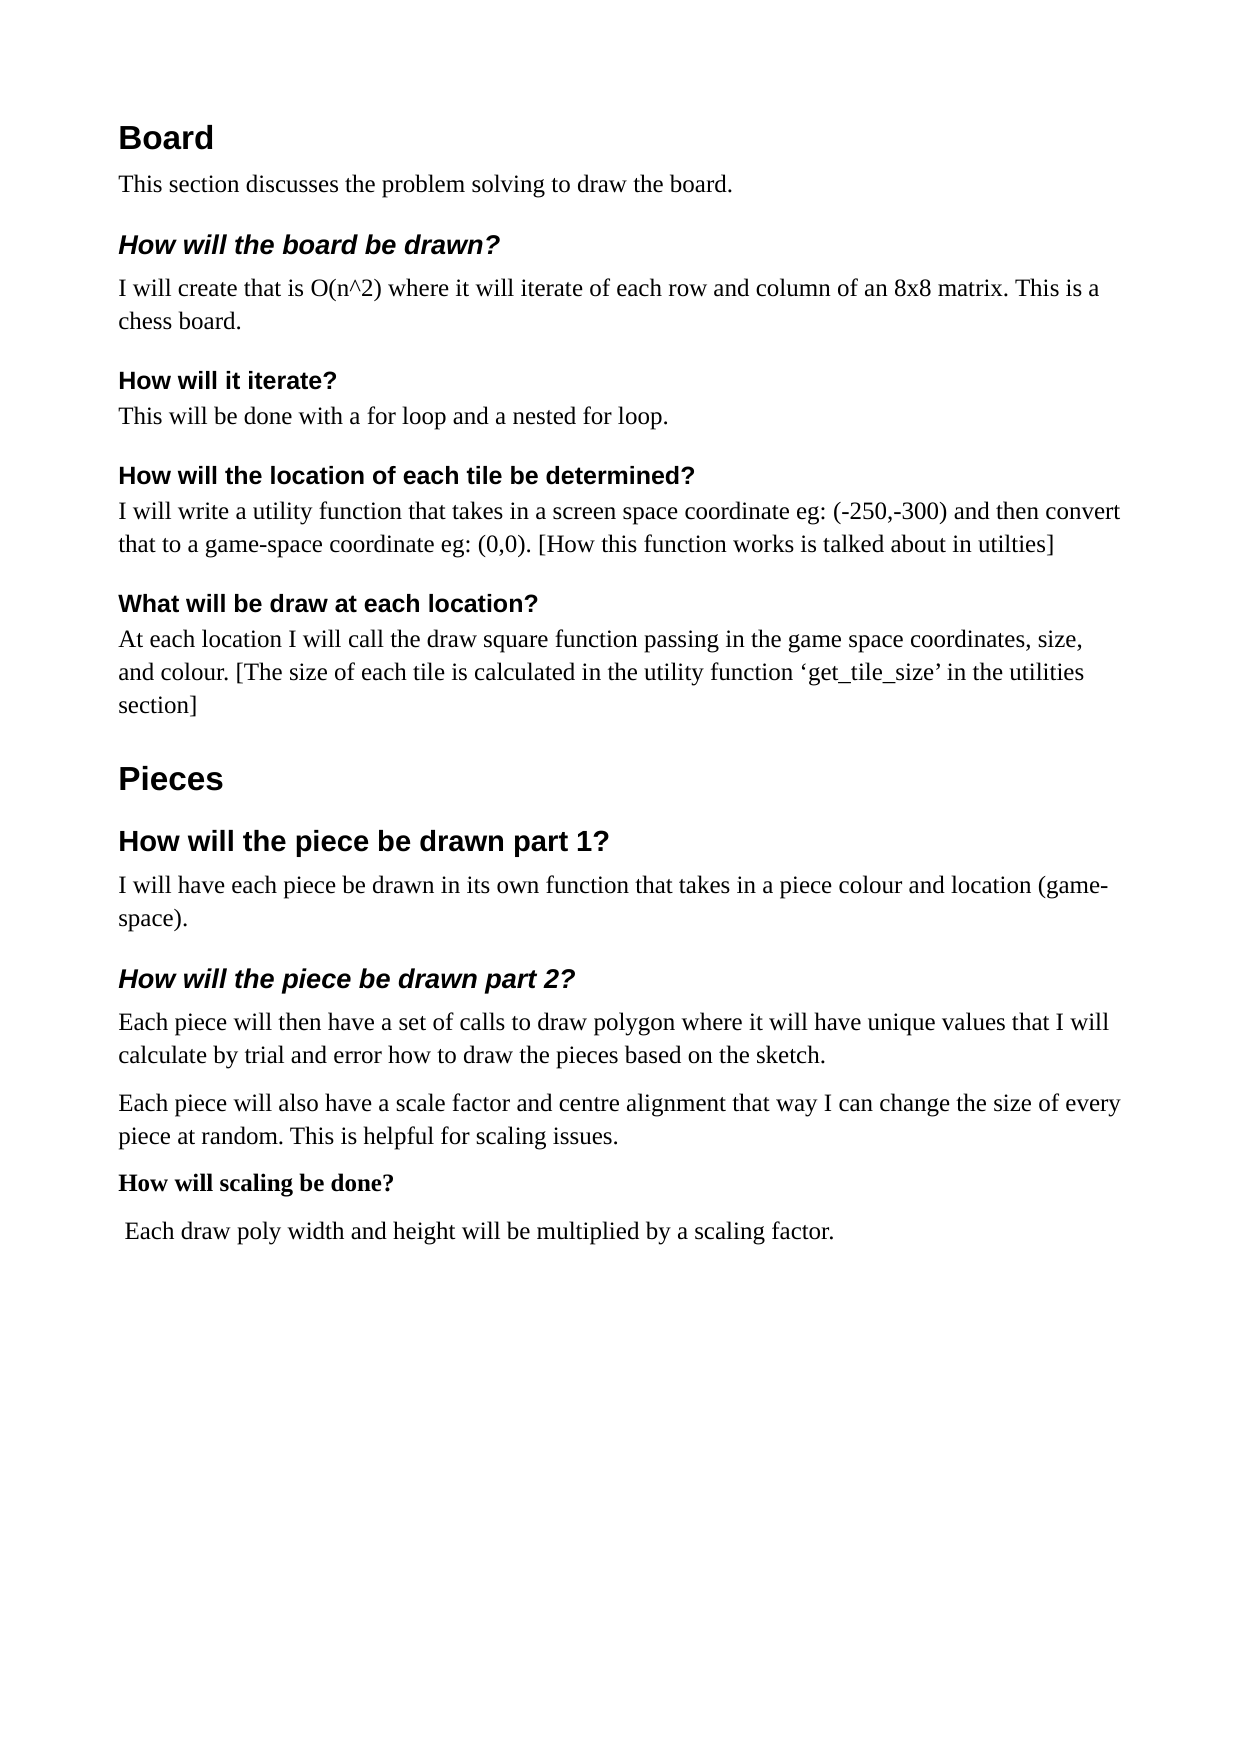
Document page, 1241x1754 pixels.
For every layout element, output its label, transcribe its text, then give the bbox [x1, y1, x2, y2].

text Each piece will then have a set of calls to draw polygon where it will have unique values that I will calculate by trial and error how to draw the pieces based on the sketch. [118, 1007, 1122, 1069]
subtitle How will it iterate? [118, 366, 1122, 395]
text How will scaling be done? [118, 1168, 1122, 1197]
text This section discusses the problem solving to draw the board. [118, 169, 1122, 198]
text Each piece will also have a scale factor and centre alignment that way I can change the size of every piece at random. This is helpful for scaling issues. [118, 1088, 1122, 1149]
text Each draw poly width and height will be multiplied by a scaling factor. [118, 1216, 1122, 1245]
subtitle How will the board be drawn? [118, 229, 1122, 260]
subtitle Pieces [118, 759, 1122, 797]
subtitle How will the location of each tile be determined? [118, 461, 1122, 490]
subtitle Board [118, 118, 1122, 157]
text I will have each piece be drawn in its own function that takes in a piece colour and location (game-space). [118, 870, 1122, 932]
text I will create that is O(n^2) where it will iterate of each row and column of an 8x8 matrix. This is a chess board. [118, 273, 1122, 335]
text This will be done with a for loop and a nested for loop. [118, 401, 1122, 430]
subtitle How will the piece be drawn part 1? [118, 824, 1122, 858]
text I will write a utility function that takes in a screen space coordinate eg: (-250,-300) and then convert that to a game-space coordinate eg: (0,0). [How this function works is talked about in utilties] [118, 496, 1122, 558]
subtitle What will be draw at each location? [118, 589, 1122, 618]
text At each location I will call the draw square function passing in the game space coordinates, size, and colour. [The size of each tile is calculated in the utility function ‘get_tile_size’ in the utilities section] [118, 624, 1122, 719]
subtitle How will the piece be drawn part 2? [118, 963, 1122, 995]
